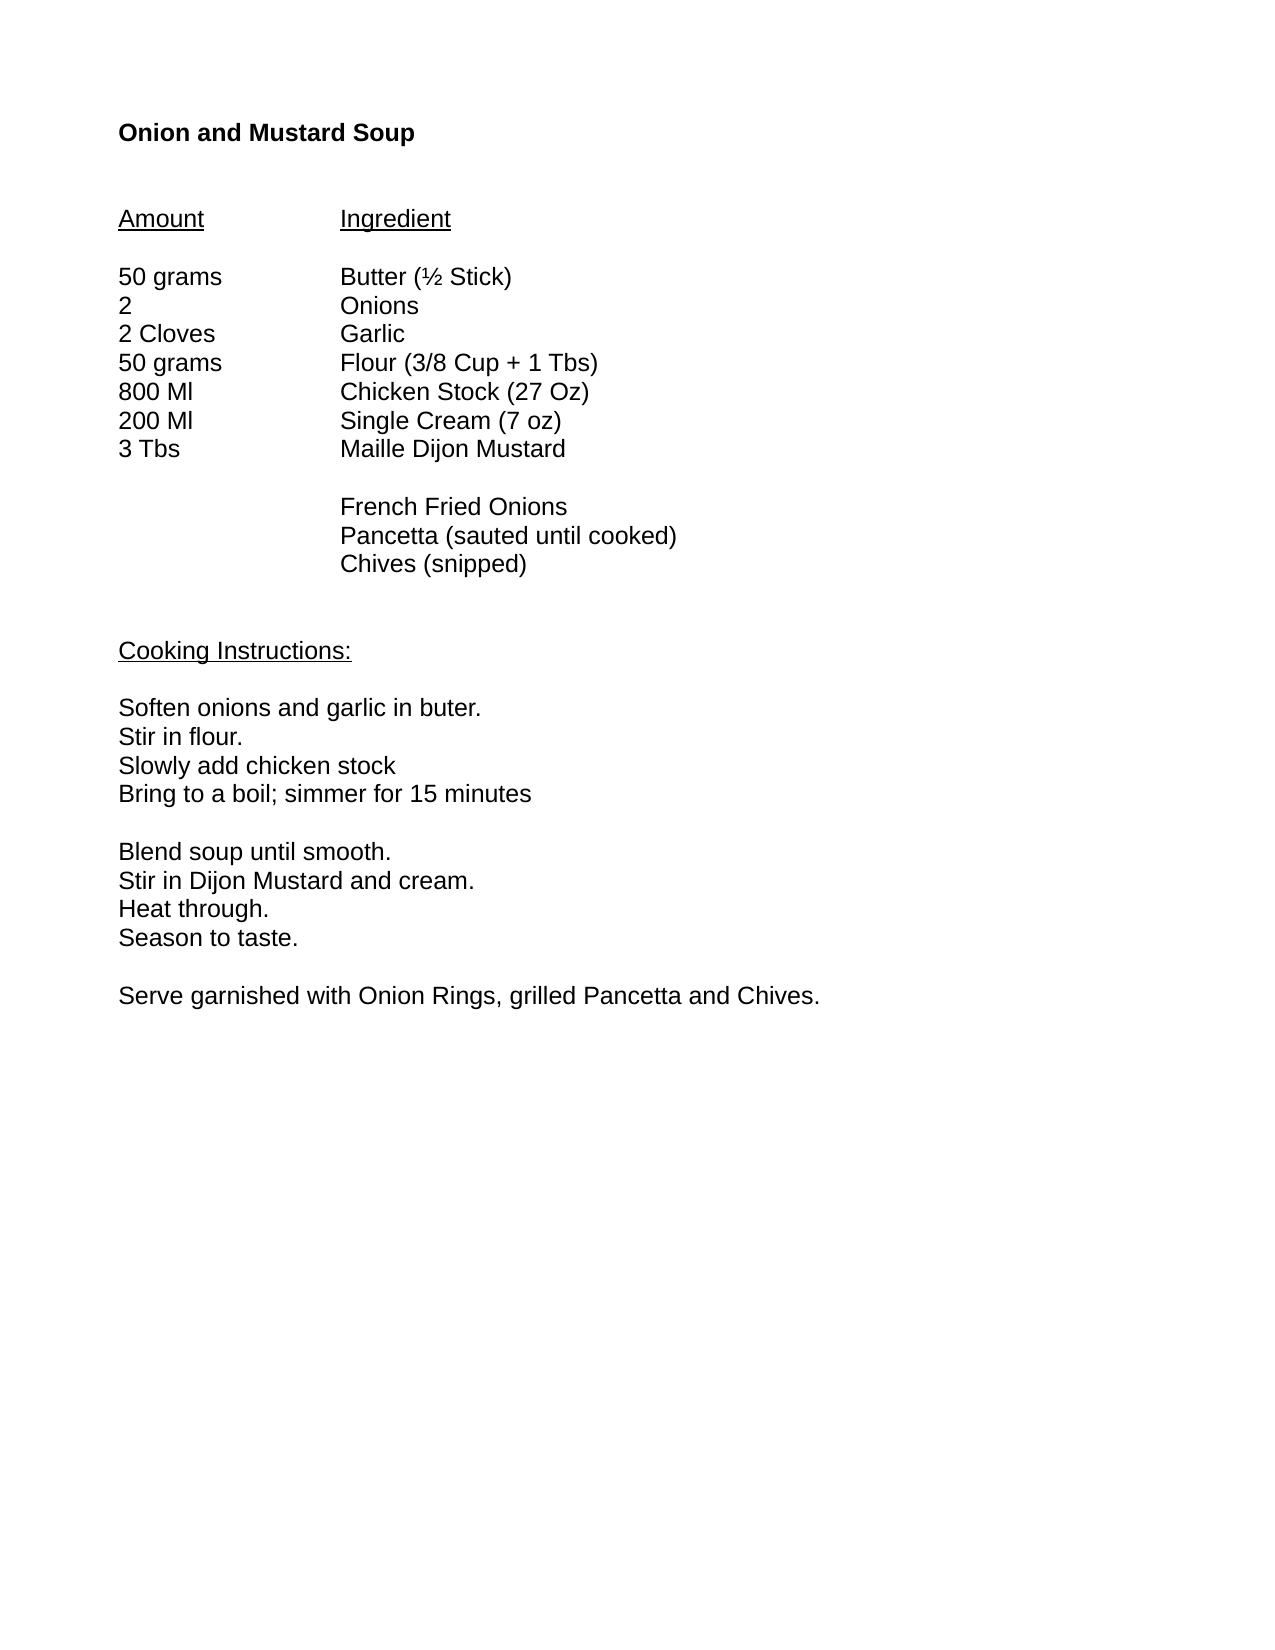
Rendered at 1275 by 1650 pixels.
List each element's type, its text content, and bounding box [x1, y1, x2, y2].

text Blend soup until smooth. [118, 837, 1157, 866]
text Serve garnished with Onion Rings, grilled Pancetta and Chives. [118, 981, 1157, 1009]
text 50 grams Butter (½ Stick) [118, 262, 1157, 291]
text Season to taste. [118, 923, 1157, 952]
text Bring to a boil; simmer for 15 minutes [118, 779, 1157, 808]
text 2 Cloves Garlic [118, 319, 1157, 348]
text Amount Ingredient [118, 204, 1157, 233]
text Stir in flour. [118, 722, 1157, 751]
text 50 grams Flour (3/8 Cup + 1 Tbs) [118, 348, 1157, 377]
text Onion and Mustard Soup [118, 118, 1157, 147]
text Slowly add chicken stock [118, 751, 1157, 779]
text 3 Tbs Maille Dijon Mustard [118, 434, 1157, 463]
text 200 Ml Single Cream (7 oz) [118, 406, 1157, 434]
text Chives (snipped) [118, 549, 1157, 578]
text 2 Onions [118, 291, 1157, 319]
text 800 Ml Chicken Stock (27 Oz) [118, 377, 1157, 406]
text Cooking Instructions: [118, 636, 1157, 664]
text Stir in Dijon Mustard and cream. [118, 866, 1157, 894]
text French Fried Onions [118, 492, 1157, 521]
text Soften onions and garlic in buter. [118, 693, 1157, 722]
text Pancetta (sauted until cooked) [118, 521, 1157, 549]
text Heat through. [118, 894, 1157, 923]
